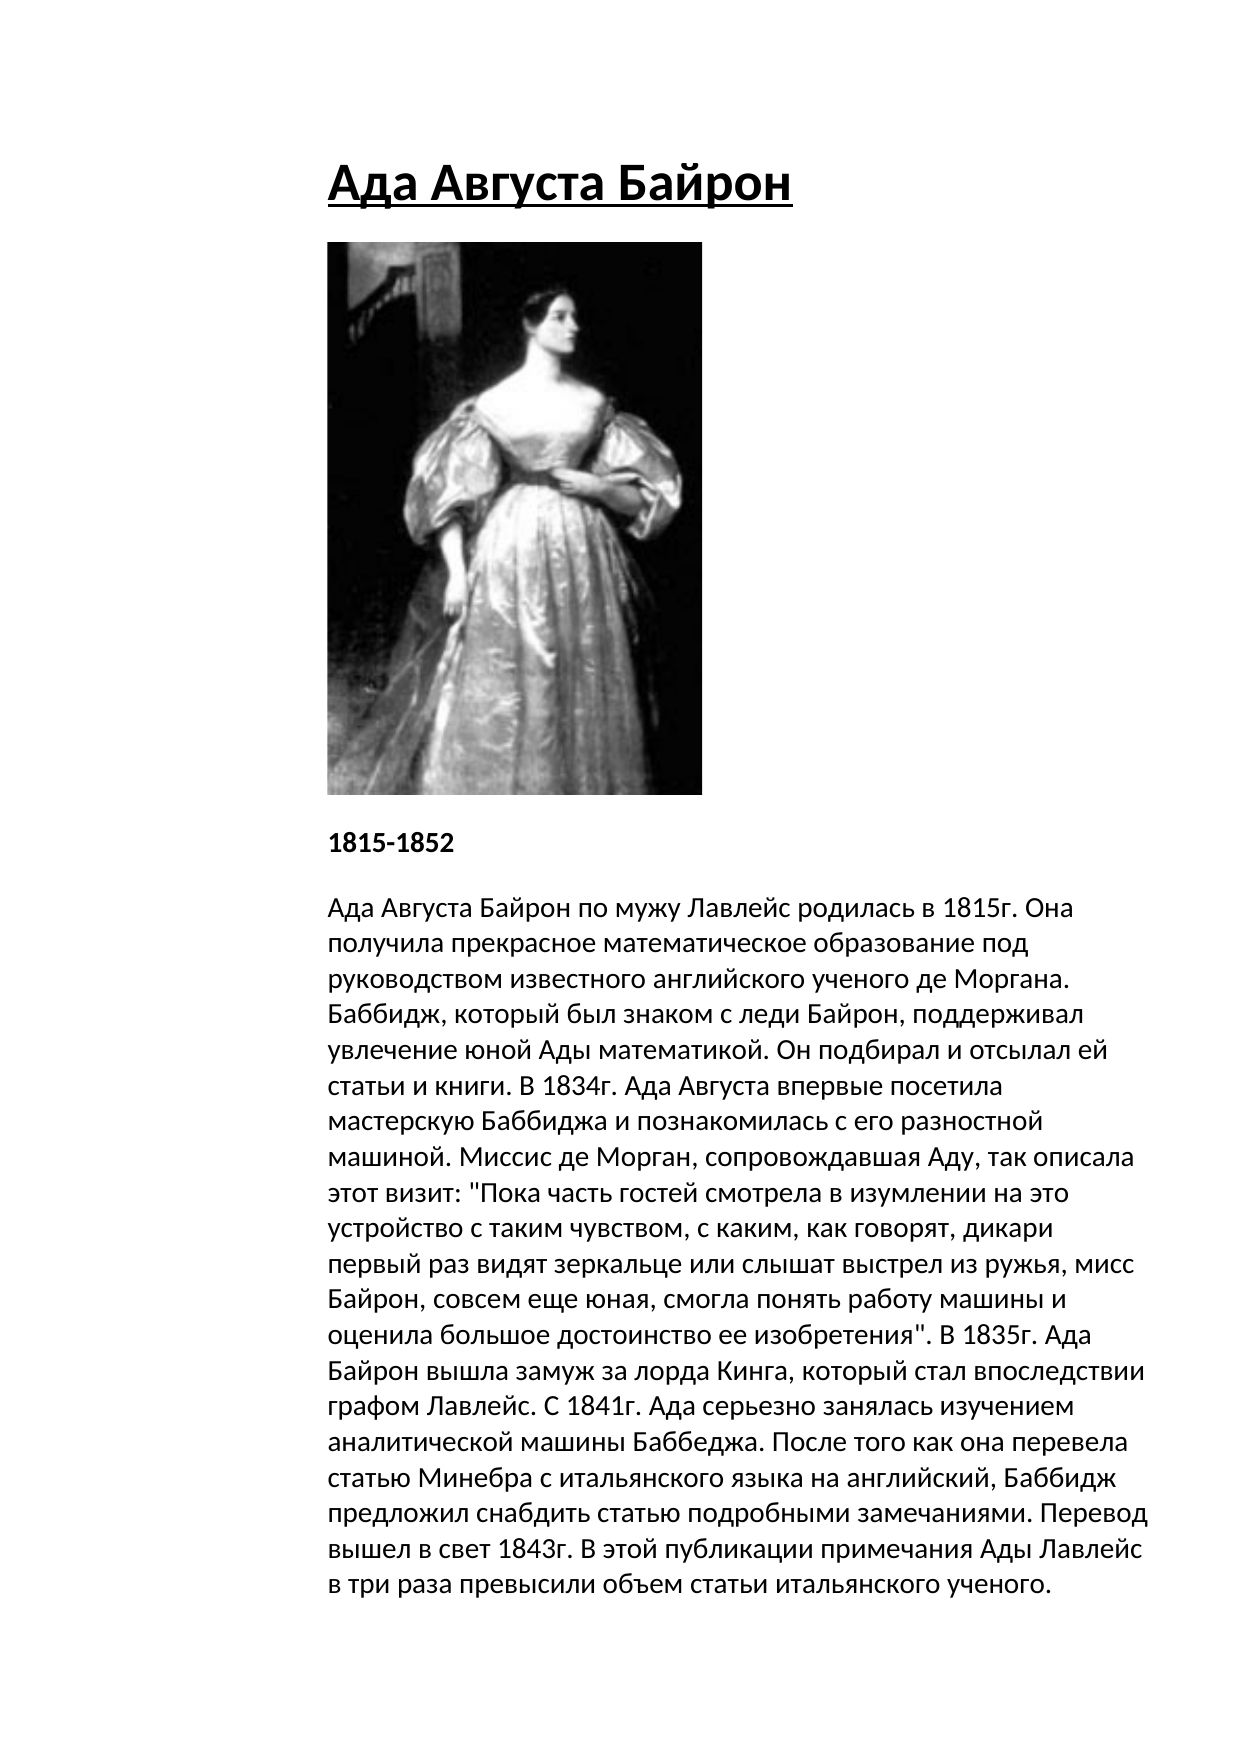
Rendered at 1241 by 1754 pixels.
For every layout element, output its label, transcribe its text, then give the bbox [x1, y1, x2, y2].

text 1815-1852 [327, 824, 1152, 859]
picture [327, 242, 703, 795]
text Ада Августа Байрон [327, 147, 1152, 213]
text Ада Августа Байрон по мужу Лавлейс родилась в 1815г. Она получила прекрасное математическое образование под руководством известного английского ученого де Моргана. Баббидж, который был знаком с леди Байрон, поддерживал увлечение юной Ады математикой. Он подбирал и отсылал ей статьи и книги. В 1834г. Ада Августа впервые посетила мастерскую Баббиджа и познакомилась с его разностной машиной. Миссис де Морган, сопровождавшая Аду, так описала этот визит: "Пока часть гостей смотрела в изумлении на это устройство с таким чувством, с каким, как говорят, дикари первый раз видят зеркальце или слышат выстрел из ружья, мисс Байрон, совсем еще юная, смогла понять работу машины и оценила большое достоинство ее изобретения". В 1835г. Ада Байрон вышла замуж за лорда Кинга, который стал впоследствии графом Лавлейс. С 1841г. Ада серьезно занялась изучением аналитической машины Баббеджа. После того как она перевела статью Минебра с итальянского языка на английский, Баббидж предложил снабдить статью подробными замечаниями. Перевод вышел в свет 1843г. В этой публикации примечания Ады Лавлейс в три раза превысили объем статьи итальянского ученого. [327, 889, 1152, 1601]
